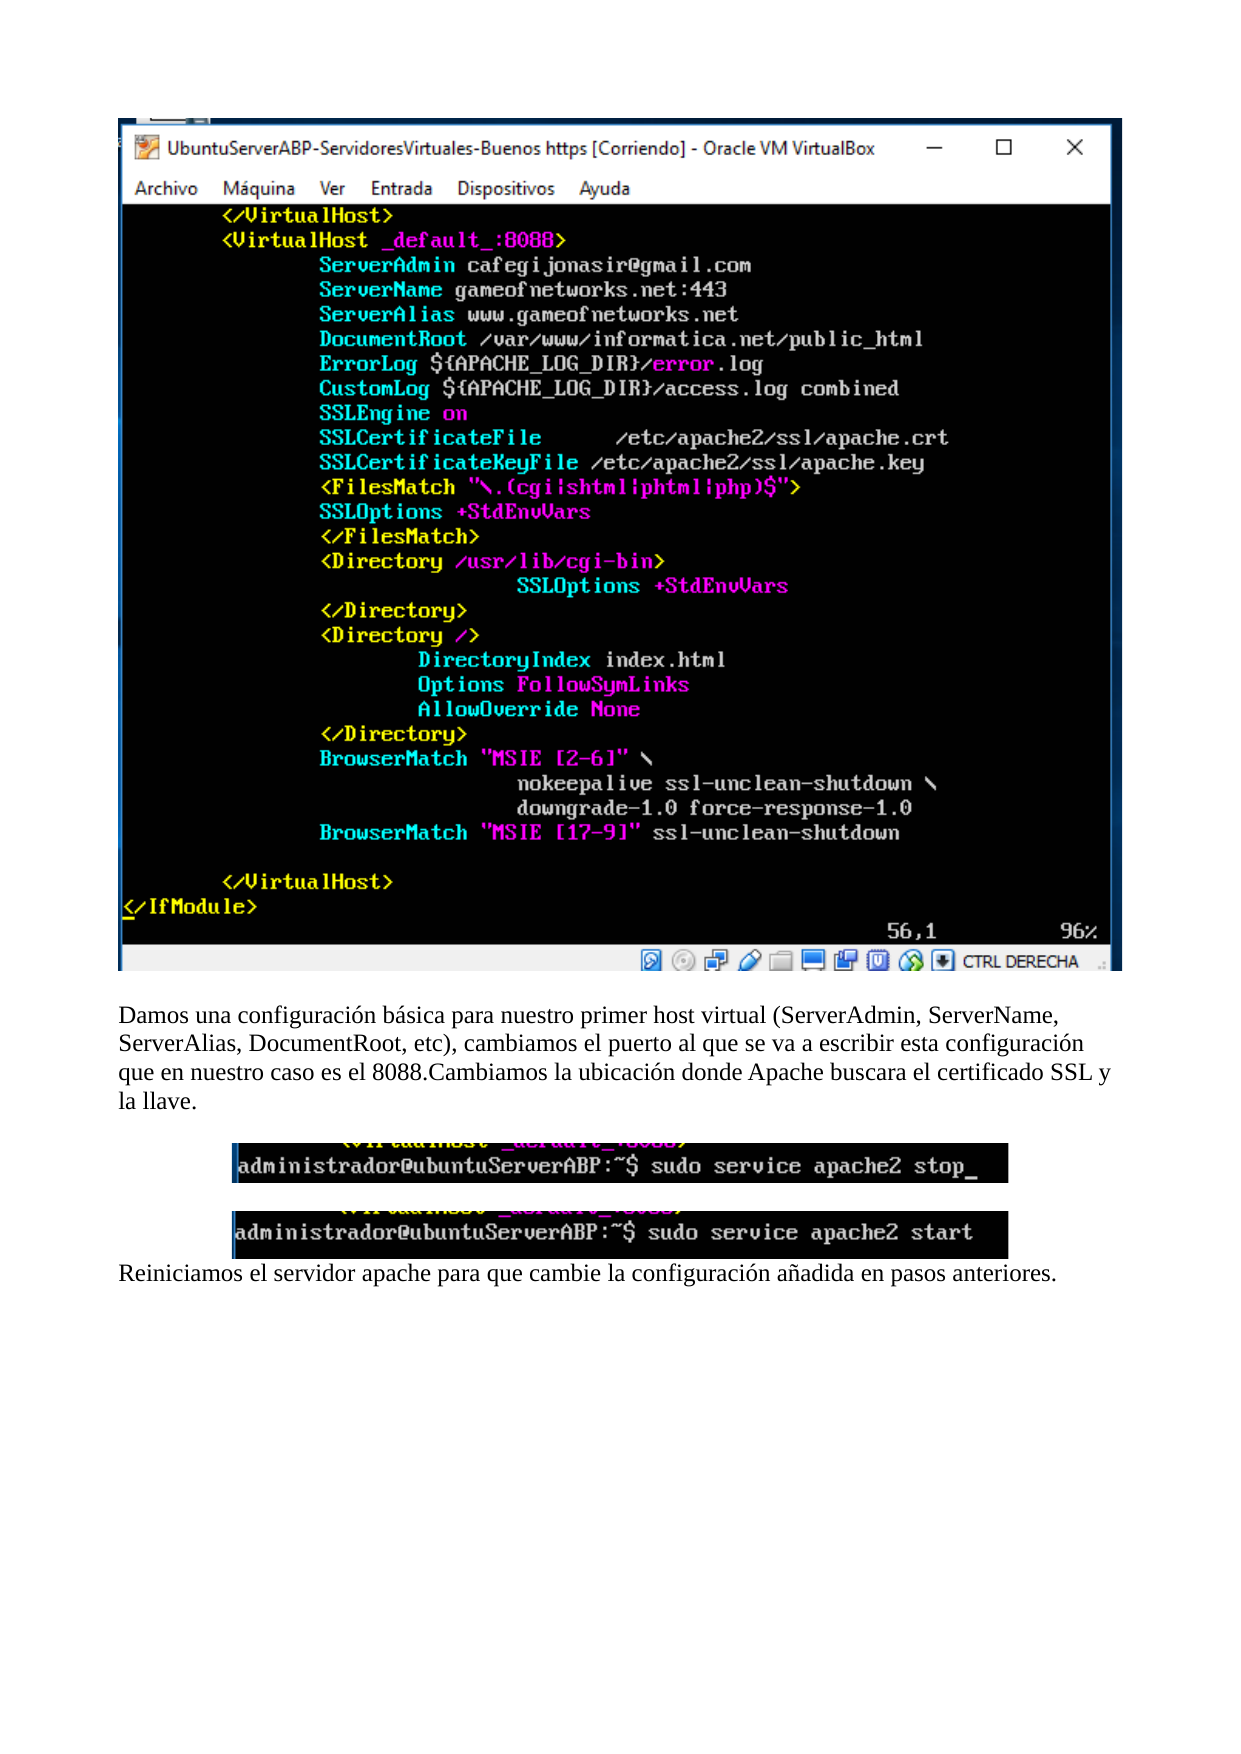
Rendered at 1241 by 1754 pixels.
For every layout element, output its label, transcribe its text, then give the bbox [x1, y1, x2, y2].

text Damos una configuración básica para nuestro primer host virtual (ServerAdmin, ServerName, ServerAlias, DocumentRoot, etc), cambiamos el puerto al que se va a escribir esta configuración que en nuestro caso es el 8088.Cambiamos la ubicación donde Apache buscara el certificado SSL y la llave. [118, 1000, 1122, 1115]
text Reiniciamos el servidor apache para que cambie la configuración añadida en pasos anteriores. [118, 1211, 1122, 1287]
picture [231, 1211, 1009, 1259]
picture [231, 1143, 1009, 1183]
picture [118, 118, 1123, 971]
